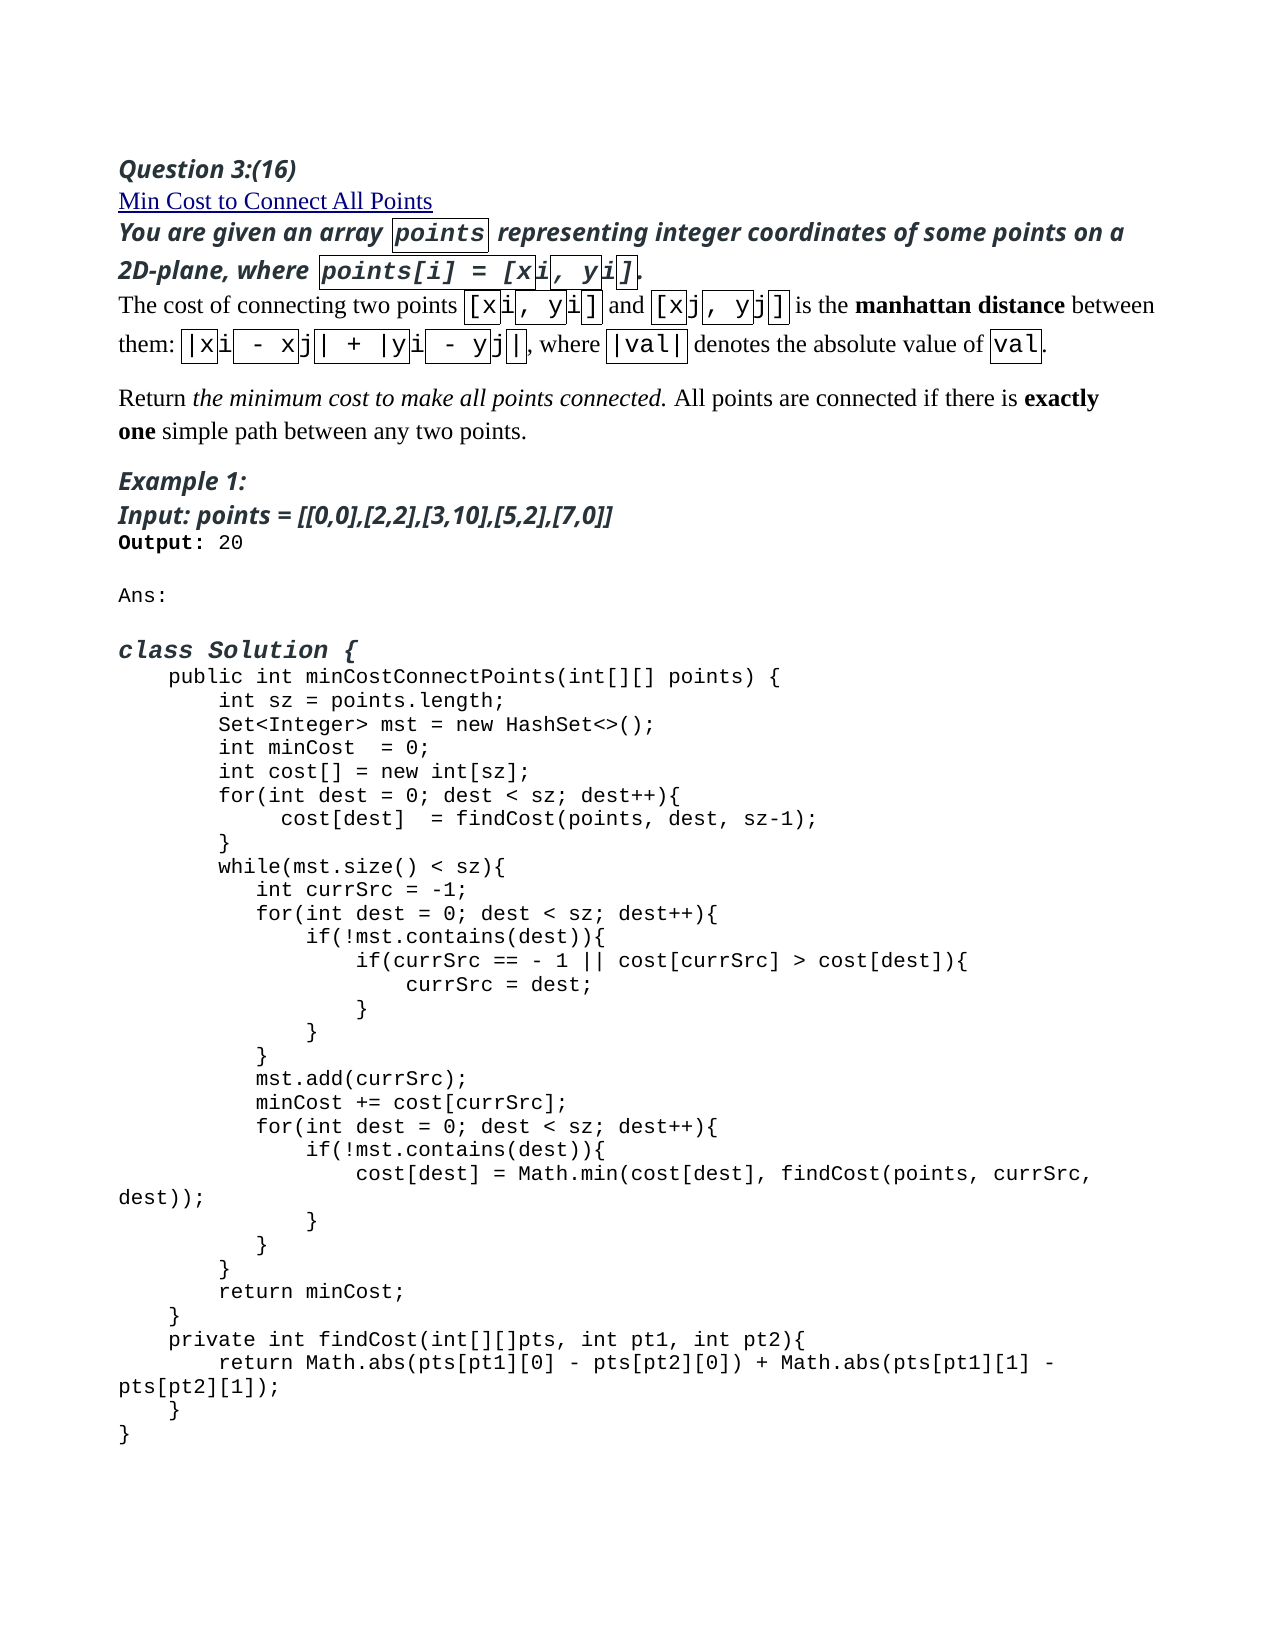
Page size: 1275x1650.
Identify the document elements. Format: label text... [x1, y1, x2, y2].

text for(int dest = 0; dest < sz; dest++){ [118, 1116, 1157, 1139]
text } [118, 1045, 1157, 1068]
text } [118, 1423, 1157, 1447]
text return Math.abs(pts[pt1][0] - pts[pt2][0]) + Math.abs(pts[pt1][1] - pts[pt2][1]); [118, 1352, 1157, 1399]
text int cost[] = new int[sz]; [118, 761, 1157, 785]
text } [118, 1305, 1157, 1328]
text private int findCost(int[][]pts, int pt1, int pt2){ [118, 1328, 1157, 1352]
text } [118, 1021, 1157, 1045]
text } [118, 1210, 1157, 1234]
text minCost += cost[currSrc]; [118, 1092, 1157, 1116]
text Return the minimum cost to make all points connected. All points are connected if there is exactly one simple path between any two points. [118, 383, 1157, 445]
text } [118, 1258, 1157, 1281]
text Input: points = [[0,0],[2,2],[3,10],[5,2],[7,0]] [118, 498, 1157, 532]
text cost[dest] = findCost(points, dest, sz-1); [118, 808, 1157, 832]
text Min Cost to Connect All Points You are given an array points representing integer coordinates of some points on a 2D-plane, where points[i] = [xi, yi]. [118, 186, 1157, 289]
text mst.add(currSrc); [118, 1068, 1157, 1092]
text int sz = points.length; [118, 690, 1157, 714]
text if(!mst.contains(dest)){ [118, 1139, 1157, 1163]
text Question 3:(16) [118, 152, 1157, 186]
text while(mst.size() < sz){ [118, 856, 1157, 879]
text currSrc = dest; [118, 974, 1157, 997]
text if(currSrc == - 1 || cost[currSrc] > cost[dest]){ [118, 950, 1157, 974]
text Output: 20 [118, 532, 1157, 556]
text public int minCostConnectPoints(int[][] points) { [118, 666, 1157, 690]
text return minCost; [118, 1281, 1157, 1305]
text } [118, 832, 1157, 856]
text if(!mst.contains(dest)){ [118, 927, 1157, 950]
text for(int dest = 0; dest < sz; dest++){ [118, 785, 1157, 808]
text Ans: [118, 585, 1157, 609]
text int minCost = 0; [118, 737, 1157, 761]
text } [118, 997, 1157, 1021]
text } [118, 1234, 1157, 1258]
text } [118, 1399, 1157, 1423]
text for(int dest = 0; dest < sz; dest++){ [118, 903, 1157, 927]
text Set<Integer> mst = new HashSet<>(); [118, 714, 1157, 737]
text The cost of connecting two points [xi, yi] and [xj, yj] is the manhattan distance between them: |xi - xj| + |yi - yj|, where |val| denotes the absolute value of val. [118, 289, 1157, 363]
text class Solution { [118, 638, 1157, 666]
text cost[dest] = Math.min(cost[dest], findCost(points, currSrc, dest)); [118, 1163, 1157, 1210]
text Example 1: [118, 464, 1157, 498]
text int currSrc = -1; [118, 879, 1157, 903]
